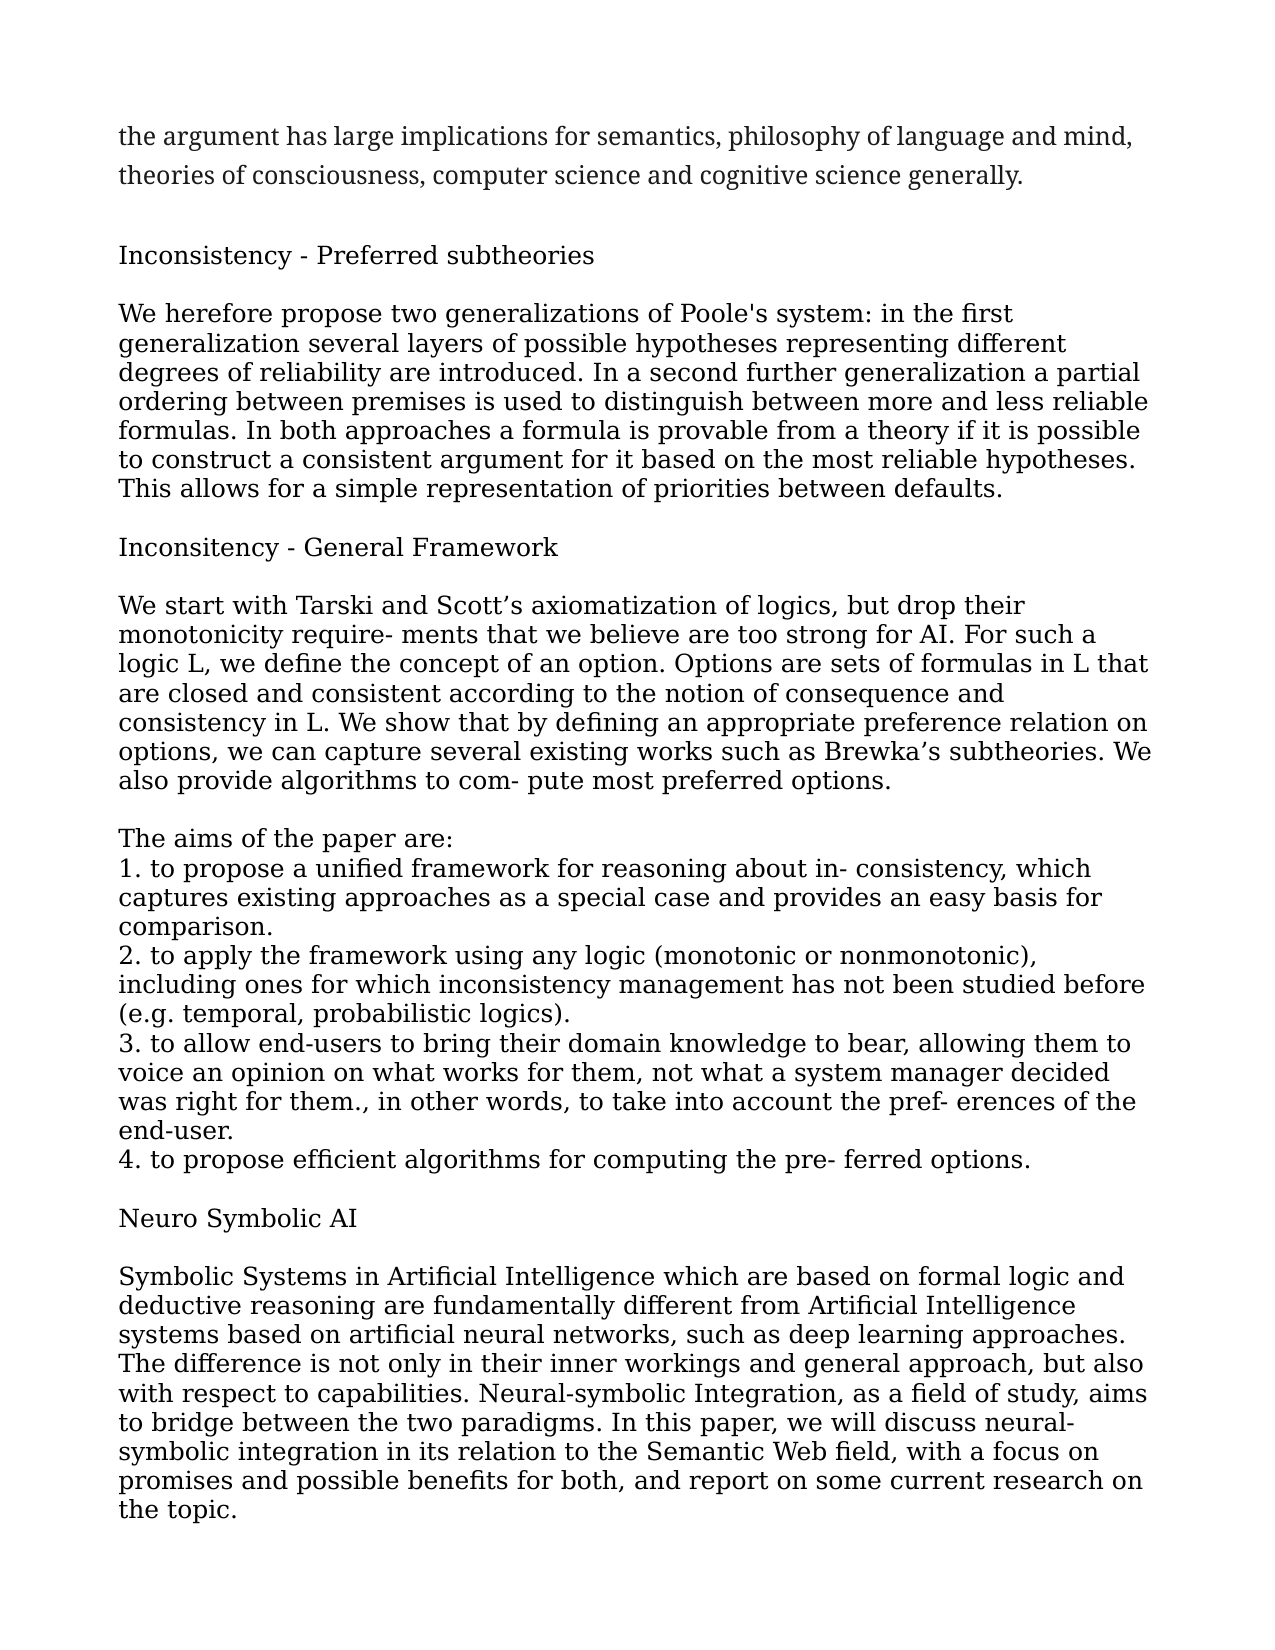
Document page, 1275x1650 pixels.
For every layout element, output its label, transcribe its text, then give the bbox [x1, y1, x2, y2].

text the argument has large implications for semantics, philosophy of language and mind, theories of consciousness, computer science and cognitive science generally. [118, 118, 1157, 191]
text Neuro Symbolic AI [118, 1204, 1157, 1233]
text Symbolic Systems in Artificial Intelligence which are based on formal logic and deductive reasoning are fundamentally different from Artificial Intelligence systems based on artificial neural networks, such as deep learning approaches. The difference is not only in their inner workings and general approach, but also with respect to capabilities. Neural-symbolic Integration, as a field of study, aims to bridge between the two paradigms. In this paper, we will discuss neural-symbolic integration in its relation to the Semantic Web field, with a focus on promises and possible benefits for both, and report on some current research on the topic. [118, 1262, 1157, 1524]
text 4. to propose efﬁcient algorithms for computing the pre- ferred options. [118, 1145, 1157, 1174]
text We start with Tarski and Scott’s axiomatization of logics, but drop their monotonicity require- ments that we believe are too strong for AI. For such a logic L, we deﬁne the concept of an option. Options are sets of formulas in L that are closed and consistent according to the notion of consequence and consistency in L. We show that by deﬁning an appropriate preference relation on options, we can capture several existing works such as Brewka’s subtheories. We also provide algorithms to com- pute most preferred options. [118, 591, 1157, 795]
text 3. to allow end-users to bring their domain knowledge to bear, allowing them to voice an opinion on what works for them, not what a system manager decided was right for them., in other words, to take into account the pref- erences of the end-user. [118, 1029, 1157, 1145]
text Inconsistency - Preferred subtheories [118, 241, 1157, 270]
text The aims of the paper are: [118, 824, 1157, 854]
text 2. to apply the framework using any logic (monotonic or nonmonotonic), including ones for which inconsistency management has not been studied before (e.g. temporal, probabilistic logics). [118, 941, 1157, 1029]
text Inconsitency - General Framework [118, 533, 1157, 562]
text We herefore propose two generalizations of Poole's system: in the first generalization several layers of possible hypotheses representing different degrees of reliability are introduced. In a second further generalization a partial ordering between premises is used to distinguish between more and less reliable formulas. In both approaches a formula is provable from a theory if it is possible to construct a consistent argument for it based on the most reliable hypotheses. This allows for a simple representation of priorities between defaults. [118, 299, 1157, 504]
text 1. to propose a uniﬁed framework for reasoning about in- consistency, which captures existing approaches as a special case and provides an easy basis for comparison. [118, 854, 1157, 941]
